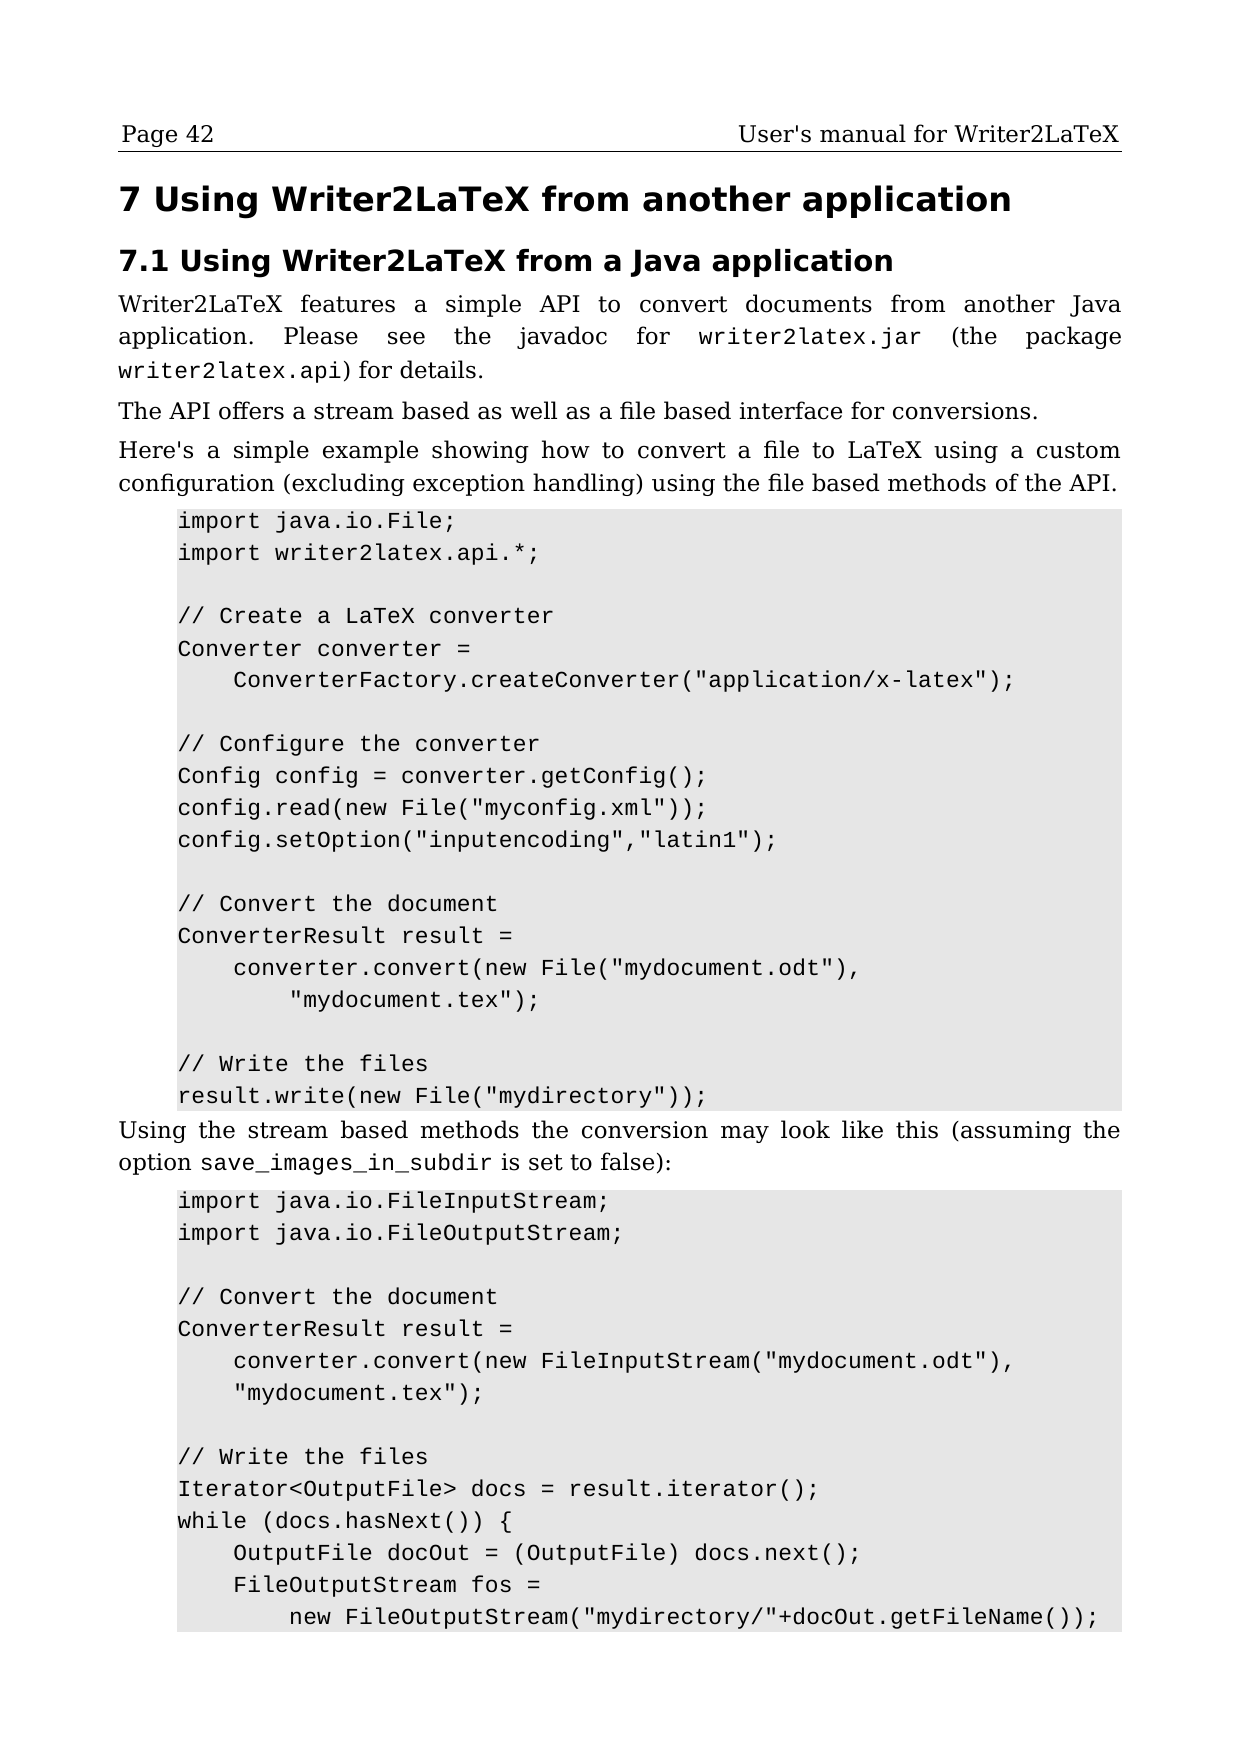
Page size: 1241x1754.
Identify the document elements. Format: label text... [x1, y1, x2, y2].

text The API offers a stream based as well as a file based interface for conversions. [118, 398, 1122, 425]
text OutputFile docOut = (OutputFile) docs.next(); [177, 1542, 1122, 1568]
text // Write the files [177, 1446, 1122, 1472]
text ConverterFactory.createConverter("application/x-latex"); [177, 669, 1122, 695]
text Converter converter = [177, 637, 1122, 663]
text converter.convert(new File("mydocument.odt"), [177, 957, 1122, 983]
text Config config = converter.getConfig(); [177, 765, 1122, 791]
text import java.io.FileInputStream; [177, 1190, 1122, 1216]
text // Create a LaTeX converter [177, 605, 1122, 631]
text // Convert the document [177, 1286, 1122, 1312]
text ConverterResult result = [177, 1318, 1122, 1344]
text "mydocument.tex"); [177, 1382, 1122, 1408]
subtitle Using Writer2LaTeX from a Java application [118, 244, 1122, 278]
text import writer2latex.api.*; [177, 541, 1122, 567]
text result.write(new File("mydirectory")); [177, 1085, 1122, 1111]
text // Convert the document [177, 893, 1122, 919]
text converter.convert(new FileInputStream("mydocument.odt"), [177, 1350, 1122, 1376]
text Iterator<OutputFile> docs = result.iterator(); [177, 1478, 1122, 1504]
text ConverterResult result = [177, 925, 1122, 951]
text Here's a simple example showing how to convert a file to LaTeX using a custom configuration (excluding exception handling) using the file based methods of the API. [118, 437, 1122, 497]
text // Write the files [177, 1053, 1122, 1079]
text FileOutputStream fos = [177, 1574, 1122, 1600]
text config.setOption("inputencoding","latin1"); [177, 829, 1122, 855]
text while (docs.hasNext()) { [177, 1510, 1122, 1536]
text import java.io.File; [177, 509, 1122, 535]
text "mydocument.tex"); [177, 989, 1122, 1015]
text new FileOutputStream("mydirectory/"+docOut.getFileName()); [177, 1606, 1122, 1632]
text Using the stream based methods the conversion may look like this (assuming the option save_images_in_subdir is set to false): [118, 1117, 1122, 1177]
text config.read(new File("myconfig.xml")); [177, 797, 1122, 823]
text // Configure the converter [177, 733, 1122, 759]
subtitle Using Writer2LaTeX from another application [118, 181, 1122, 219]
text import java.io.FileOutputStream; [177, 1222, 1122, 1248]
text Writer2LaTeX features a simple API to convert documents from another Java application. Please see the javadoc for writer2latex.jar (the package writer2latex.api) for details. [118, 291, 1122, 386]
